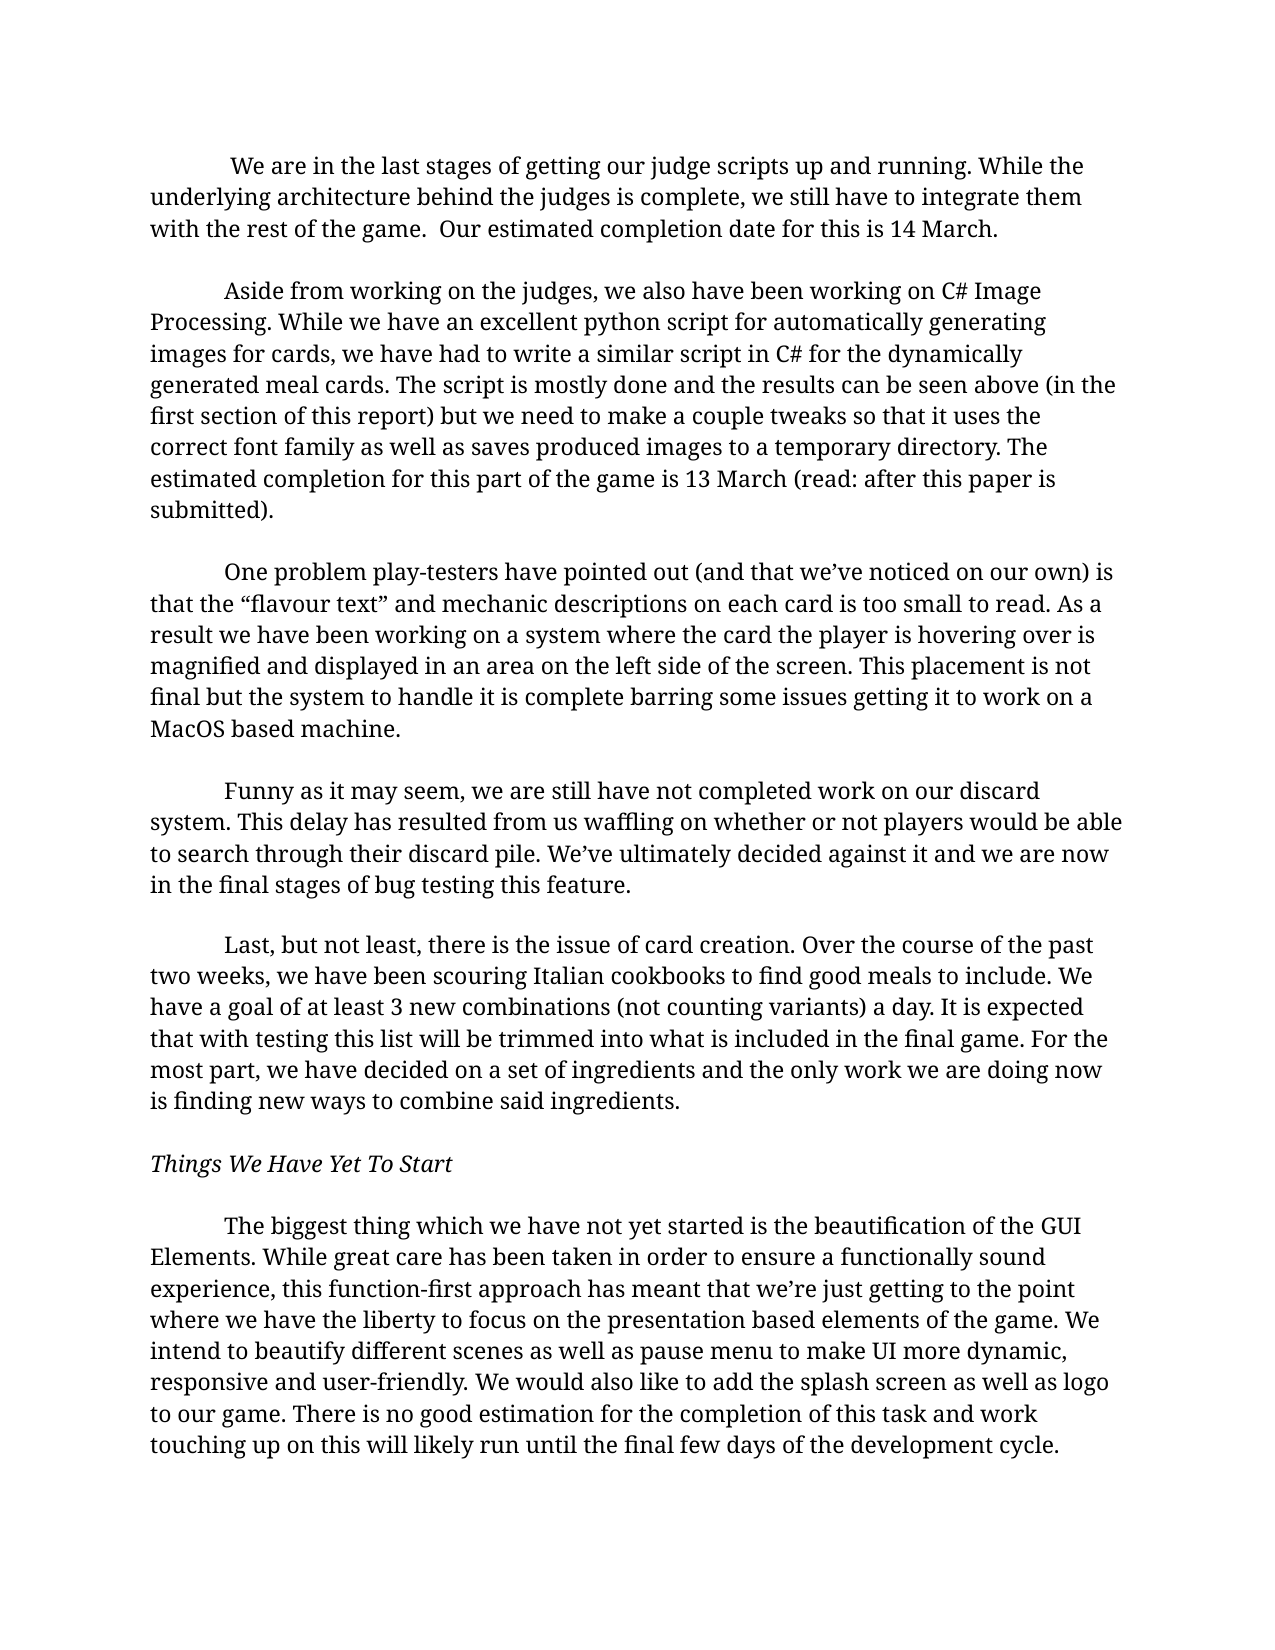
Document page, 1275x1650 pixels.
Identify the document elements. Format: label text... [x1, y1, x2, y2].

text We are in the last stages of getting our judge scripts up and running. While the underlying architecture behind the judges is complete, we still have to integrate them with the rest of the game. Our estimated completion date for this is 14 March. [150, 150, 1125, 244]
text One problem play-testers have pointed out (and that we’ve noticed on our own) is that the “flavour text” and mechanic descriptions on each card is too small to read. As a result we have been working on a system where the card the player is hovering over is magnified and displayed in an area on the left side of the screen. This placement is not final but the system to handle it is complete barring some issues getting it to work on a MacOS based machine. [150, 556, 1125, 744]
text Aside from working on the judges, we also have been working on C# Image Processing. While we have an excellent python script for automatically generating images for cards, we have had to write a similar script in C# for the dynamically generated meal cards. The script is mostly done and the results can be seen above (in the first section of this report) but we need to make a couple tweaks so that it uses the correct font family as well as saves produced images to a temporary directory. The estimated completion for this part of the game is 13 March (read: after this paper is submitted). [150, 275, 1125, 525]
text Funny as it may seem, we are still have not completed work on our discard system. This delay has resulted from us waffling on whether or not players would be able to search through their discard pile. We’ve ultimately decided against it and we are now in the final stages of bug testing this feature. [150, 775, 1125, 900]
text Last, but not least, there is the issue of card creation. Over the course of the past two weeks, we have been scouring Italian cookbooks to find good meals to include. We have a goal of at least 3 new combinations (not counting variants) a day. It is expected that with testing this list will be trimmed into what is included in the final game. For the most part, we have decided on a set of ingredients and the only work we are doing now is finding new ways to combine said ingredients. [150, 929, 1125, 1116]
text Things We Have Yet To Start [150, 1147, 1125, 1179]
text The biggest thing which we have not yet started is the beautification of the GUI Elements. While great care has been taken in order to ensure a functionally sound experience, this function-first approach has meant that we’re just getting to the point where we have the liberty to focus on the presentation based elements of the game. We intend to beautify different scenes as well as pause menu to make UI more dynamic, responsive and user-friendly. We would also like to add the splash screen as well as logo to our game. There is no good estimation for the completion of this task and work touching up on this will likely run until the final few days of the development cycle. [150, 1210, 1125, 1460]
